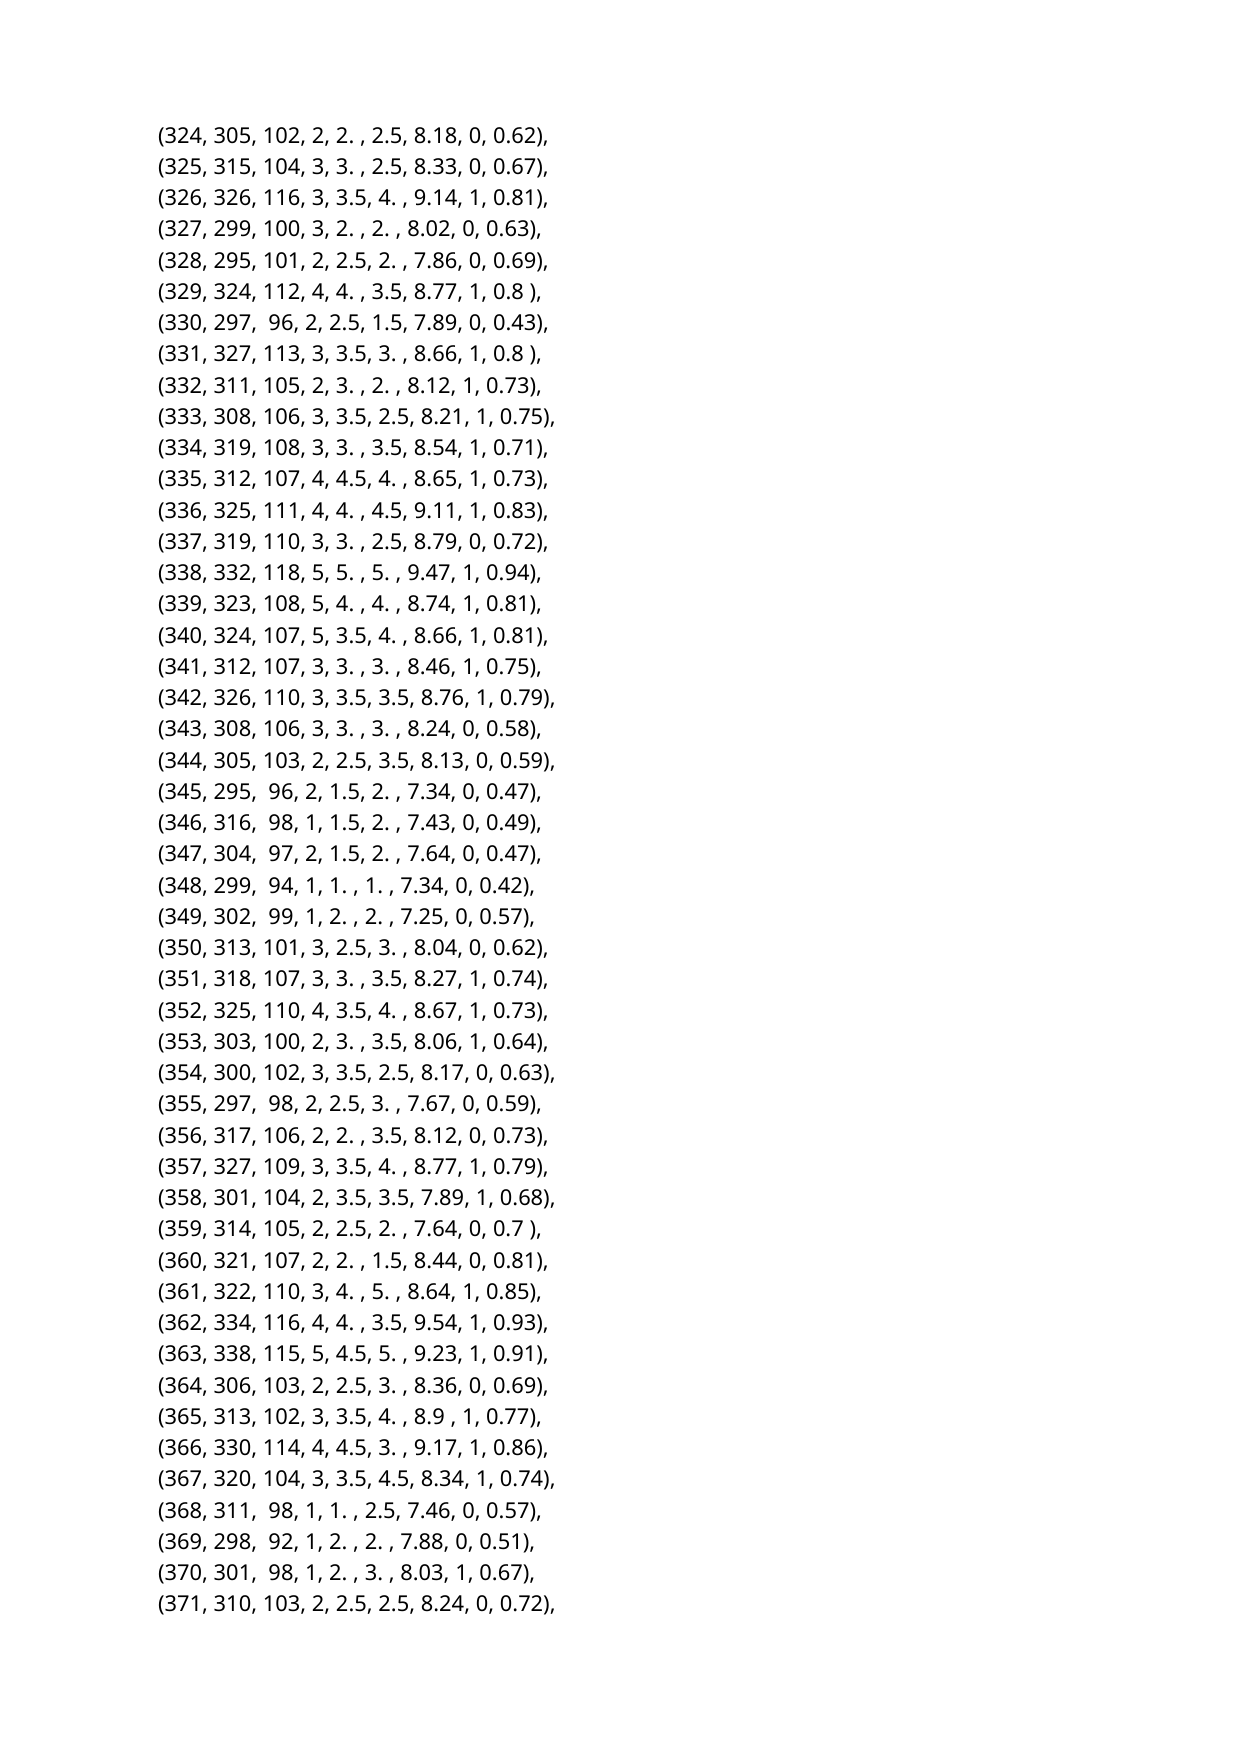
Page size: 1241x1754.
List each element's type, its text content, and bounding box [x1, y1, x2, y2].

text (347, 304, 97, 2, 1.5, 2. , 7.64, 0, 0.47), [118, 837, 1122, 868]
text (365, 313, 102, 3, 3.5, 4. , 8.9 , 1, 0.77), [118, 1399, 1122, 1431]
text (364, 306, 103, 2, 2.5, 3. , 8.36, 0, 0.69), [118, 1368, 1122, 1399]
text (339, 323, 108, 5, 4. , 4. , 8.74, 1, 0.81), [118, 587, 1122, 618]
text (340, 324, 107, 5, 3.5, 4. , 8.66, 1, 0.81), [118, 618, 1122, 649]
text (359, 314, 105, 2, 2.5, 2. , 7.64, 0, 0.7 ), [118, 1212, 1122, 1243]
text (370, 301, 98, 1, 2. , 3. , 8.03, 1, 0.67), [118, 1556, 1122, 1587]
text (353, 303, 100, 2, 3. , 3.5, 8.06, 1, 0.64), [118, 1024, 1122, 1056]
text (330, 297, 96, 2, 2.5, 1.5, 7.89, 0, 0.43), [118, 306, 1122, 337]
text (333, 308, 106, 3, 3.5, 2.5, 8.21, 1, 0.75), [118, 399, 1122, 431]
text (329, 324, 112, 4, 4. , 3.5, 8.77, 1, 0.8 ), [118, 274, 1122, 306]
text (337, 319, 110, 3, 3. , 2.5, 8.79, 0, 0.72), [118, 524, 1122, 556]
text (357, 327, 109, 3, 3.5, 4. , 8.77, 1, 0.79), [118, 1149, 1122, 1181]
text (350, 313, 101, 3, 2.5, 3. , 8.04, 0, 0.62), [118, 931, 1122, 962]
text (342, 326, 110, 3, 3.5, 3.5, 8.76, 1, 0.79), [118, 681, 1122, 712]
text (345, 295, 96, 2, 1.5, 2. , 7.34, 0, 0.47), [118, 774, 1122, 806]
text (368, 311, 98, 1, 1. , 2.5, 7.46, 0, 0.57), [118, 1493, 1122, 1524]
text (338, 332, 118, 5, 5. , 5. , 9.47, 1, 0.94), [118, 556, 1122, 587]
text (326, 326, 116, 3, 3.5, 4. , 9.14, 1, 0.81), [118, 181, 1122, 212]
text (336, 325, 111, 4, 4. , 4.5, 9.11, 1, 0.83), [118, 493, 1122, 524]
text (344, 305, 103, 2, 2.5, 3.5, 8.13, 0, 0.59), [118, 743, 1122, 774]
text (362, 334, 116, 4, 4. , 3.5, 9.54, 1, 0.93), [118, 1306, 1122, 1337]
text (369, 298, 92, 1, 2. , 2. , 7.88, 0, 0.51), [118, 1524, 1122, 1556]
text (351, 318, 107, 3, 3. , 3.5, 8.27, 1, 0.74), [118, 962, 1122, 993]
text (349, 302, 99, 1, 2. , 2. , 7.25, 0, 0.57), [118, 899, 1122, 931]
text (363, 338, 115, 5, 4.5, 5. , 9.23, 1, 0.91), [118, 1337, 1122, 1368]
text (331, 327, 113, 3, 3.5, 3. , 8.66, 1, 0.8 ), [118, 337, 1122, 368]
text (367, 320, 104, 3, 3.5, 4.5, 8.34, 1, 0.74), [118, 1462, 1122, 1493]
text (332, 311, 105, 2, 3. , 2. , 8.12, 1, 0.73), [118, 368, 1122, 399]
text (348, 299, 94, 1, 1. , 1. , 7.34, 0, 0.42), [118, 868, 1122, 899]
text (327, 299, 100, 3, 2. , 2. , 8.02, 0, 0.63), [118, 212, 1122, 243]
text (360, 321, 107, 2, 2. , 1.5, 8.44, 0, 0.81), [118, 1243, 1122, 1274]
text (334, 319, 108, 3, 3. , 3.5, 8.54, 1, 0.71), [118, 431, 1122, 462]
text (371, 310, 103, 2, 2.5, 2.5, 8.24, 0, 0.72), [118, 1587, 1122, 1618]
text (346, 316, 98, 1, 1.5, 2. , 7.43, 0, 0.49), [118, 806, 1122, 837]
text (352, 325, 110, 4, 3.5, 4. , 8.67, 1, 0.73), [118, 993, 1122, 1024]
text (354, 300, 102, 3, 3.5, 2.5, 8.17, 0, 0.63), [118, 1056, 1122, 1087]
text (324, 305, 102, 2, 2. , 2.5, 8.18, 0, 0.62), [118, 118, 1122, 149]
text (361, 322, 110, 3, 4. , 5. , 8.64, 1, 0.85), [118, 1274, 1122, 1306]
text (366, 330, 114, 4, 4.5, 3. , 9.17, 1, 0.86), [118, 1431, 1122, 1462]
text (343, 308, 106, 3, 3. , 3. , 8.24, 0, 0.58), [118, 712, 1122, 743]
text (325, 315, 104, 3, 3. , 2.5, 8.33, 0, 0.67), [118, 149, 1122, 181]
text (355, 297, 98, 2, 2.5, 3. , 7.67, 0, 0.59), [118, 1087, 1122, 1118]
text (356, 317, 106, 2, 2. , 3.5, 8.12, 0, 0.73), [118, 1118, 1122, 1149]
text (341, 312, 107, 3, 3. , 3. , 8.46, 1, 0.75), [118, 649, 1122, 681]
text (358, 301, 104, 2, 3.5, 3.5, 7.89, 1, 0.68), [118, 1181, 1122, 1212]
text (335, 312, 107, 4, 4.5, 4. , 8.65, 1, 0.73), [118, 462, 1122, 493]
text (328, 295, 101, 2, 2.5, 2. , 7.86, 0, 0.69), [118, 243, 1122, 274]
